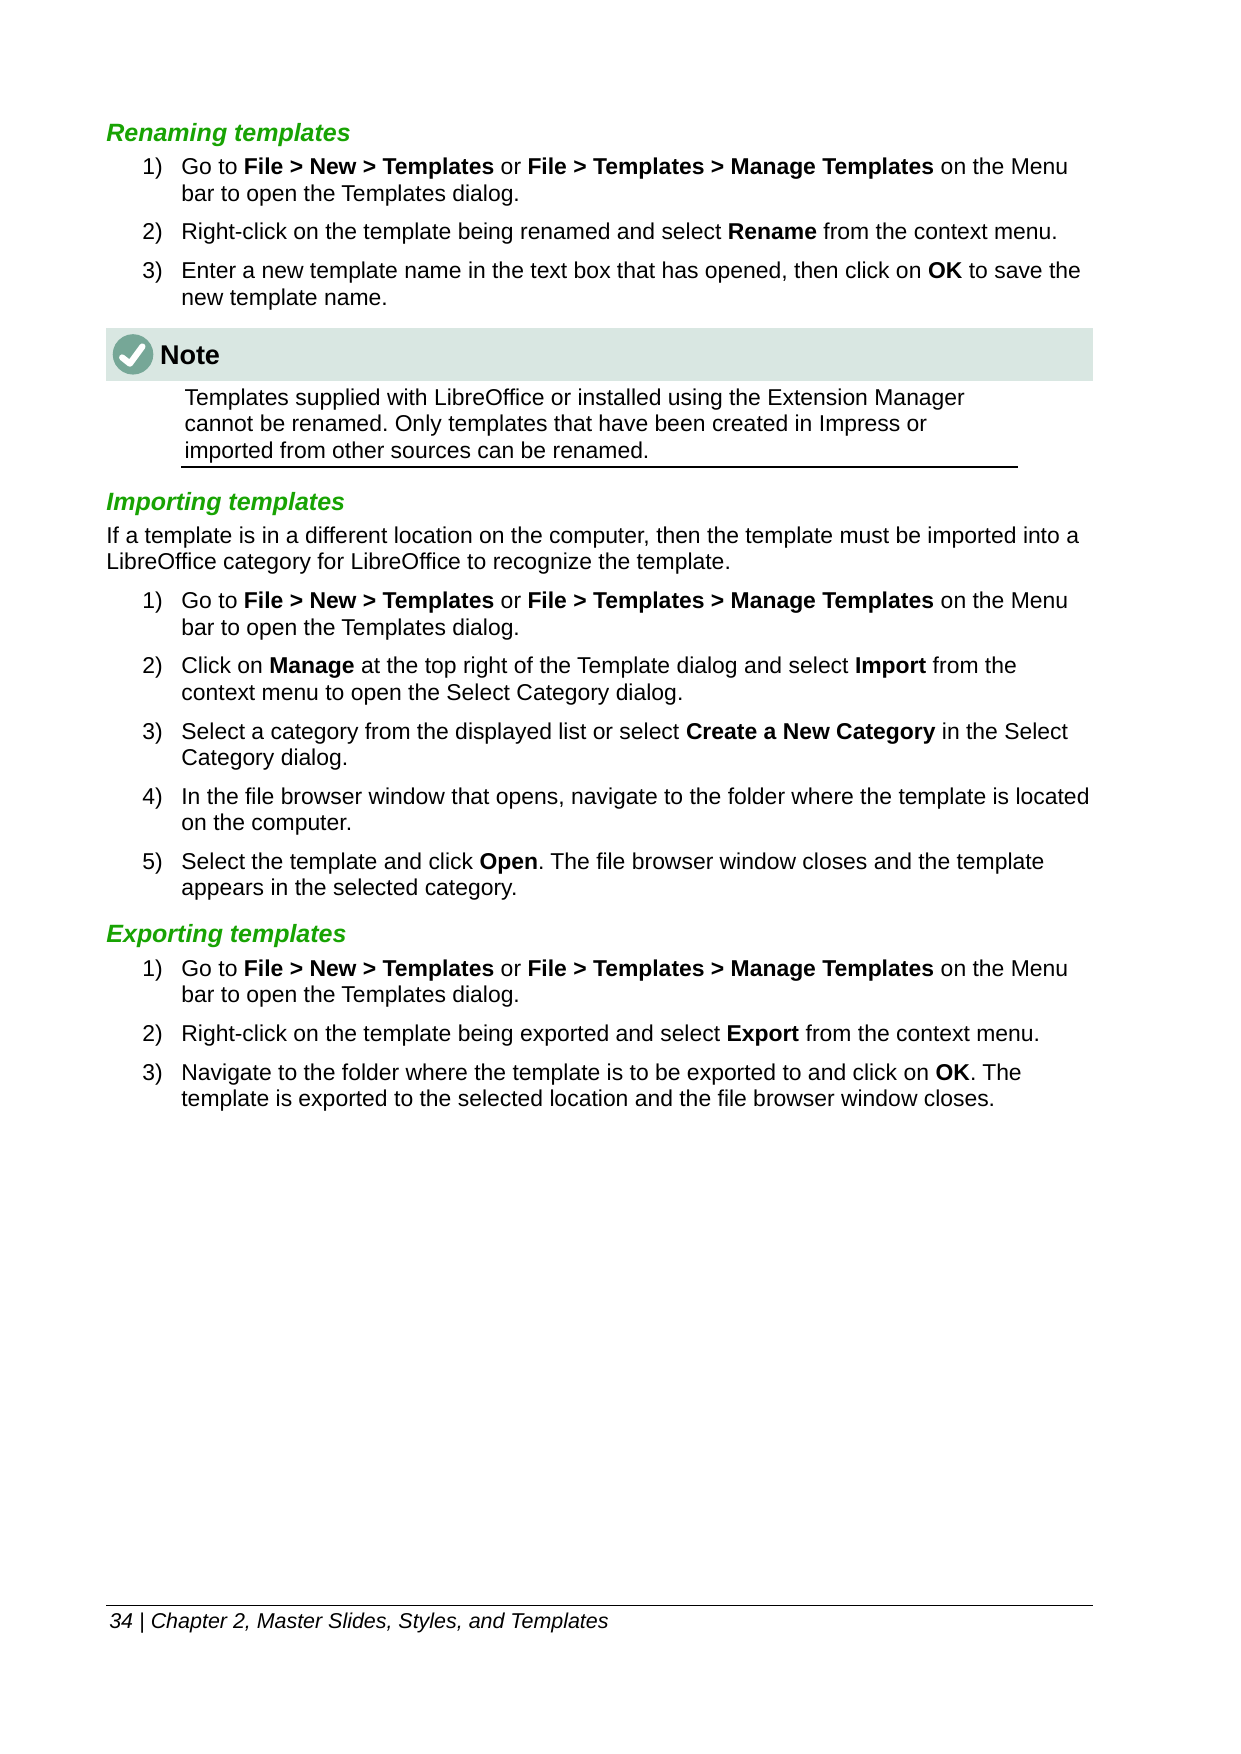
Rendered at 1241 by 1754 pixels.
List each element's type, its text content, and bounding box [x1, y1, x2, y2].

list Go to File > New > Templates or File > Templates > Manage Templates on the Menu bar to open the Templates dialog. [162, 153, 1093, 206]
list Go to File > New > Templates or File > Templates > Manage Templates on the Menu bar to open the Templates dialog. [162, 587, 1093, 640]
subtitle Renaming templates [106, 118, 1093, 147]
list Select a category from the displayed list or select Create a New Category in the Select Category dialog. [162, 718, 1093, 770]
list Click on Manage at the top right of the Template dialog and select Import from the context menu to open the Select Category dialog. [162, 652, 1093, 705]
list Enter a new template name in the text box that has opened, then click on OK to save the new template name. [162, 257, 1093, 310]
list Right-click on the template being renamed and select Rename from the context menu. [162, 218, 1093, 245]
list Go to File > New > Templates or File > Templates > Manage Templates on the Menu bar to open the Templates dialog. [162, 954, 1093, 1007]
list In the file browser window that opens, navigate to the folder where the template is located on the computer. [162, 783, 1093, 836]
list Select the template and click Open. The file browser window closes and the template appears in the selected category. [162, 848, 1093, 901]
text Templates supplied with LibreOffice or installed using the Extension Manager cannot be renamed. Only templates that have been created in Impress or imported from other sources can be renamed. [181, 381, 1018, 466]
list Right-click on the template being exported and select Export from the context menu. [162, 1020, 1093, 1046]
subtitle Note [106, 328, 1093, 381]
subtitle Importing templates [106, 487, 1093, 516]
list If a template is in a different location on the computer, then the template must be imported into a LibreOffice category for LibreOffice to recognize the template. [106, 522, 1093, 575]
list Navigate to the folder where the template is to be exported to and click on OK. The template is exported to the selected location and the file browser window closes. [162, 1058, 1093, 1111]
subtitle Exporting templates [106, 919, 1093, 948]
